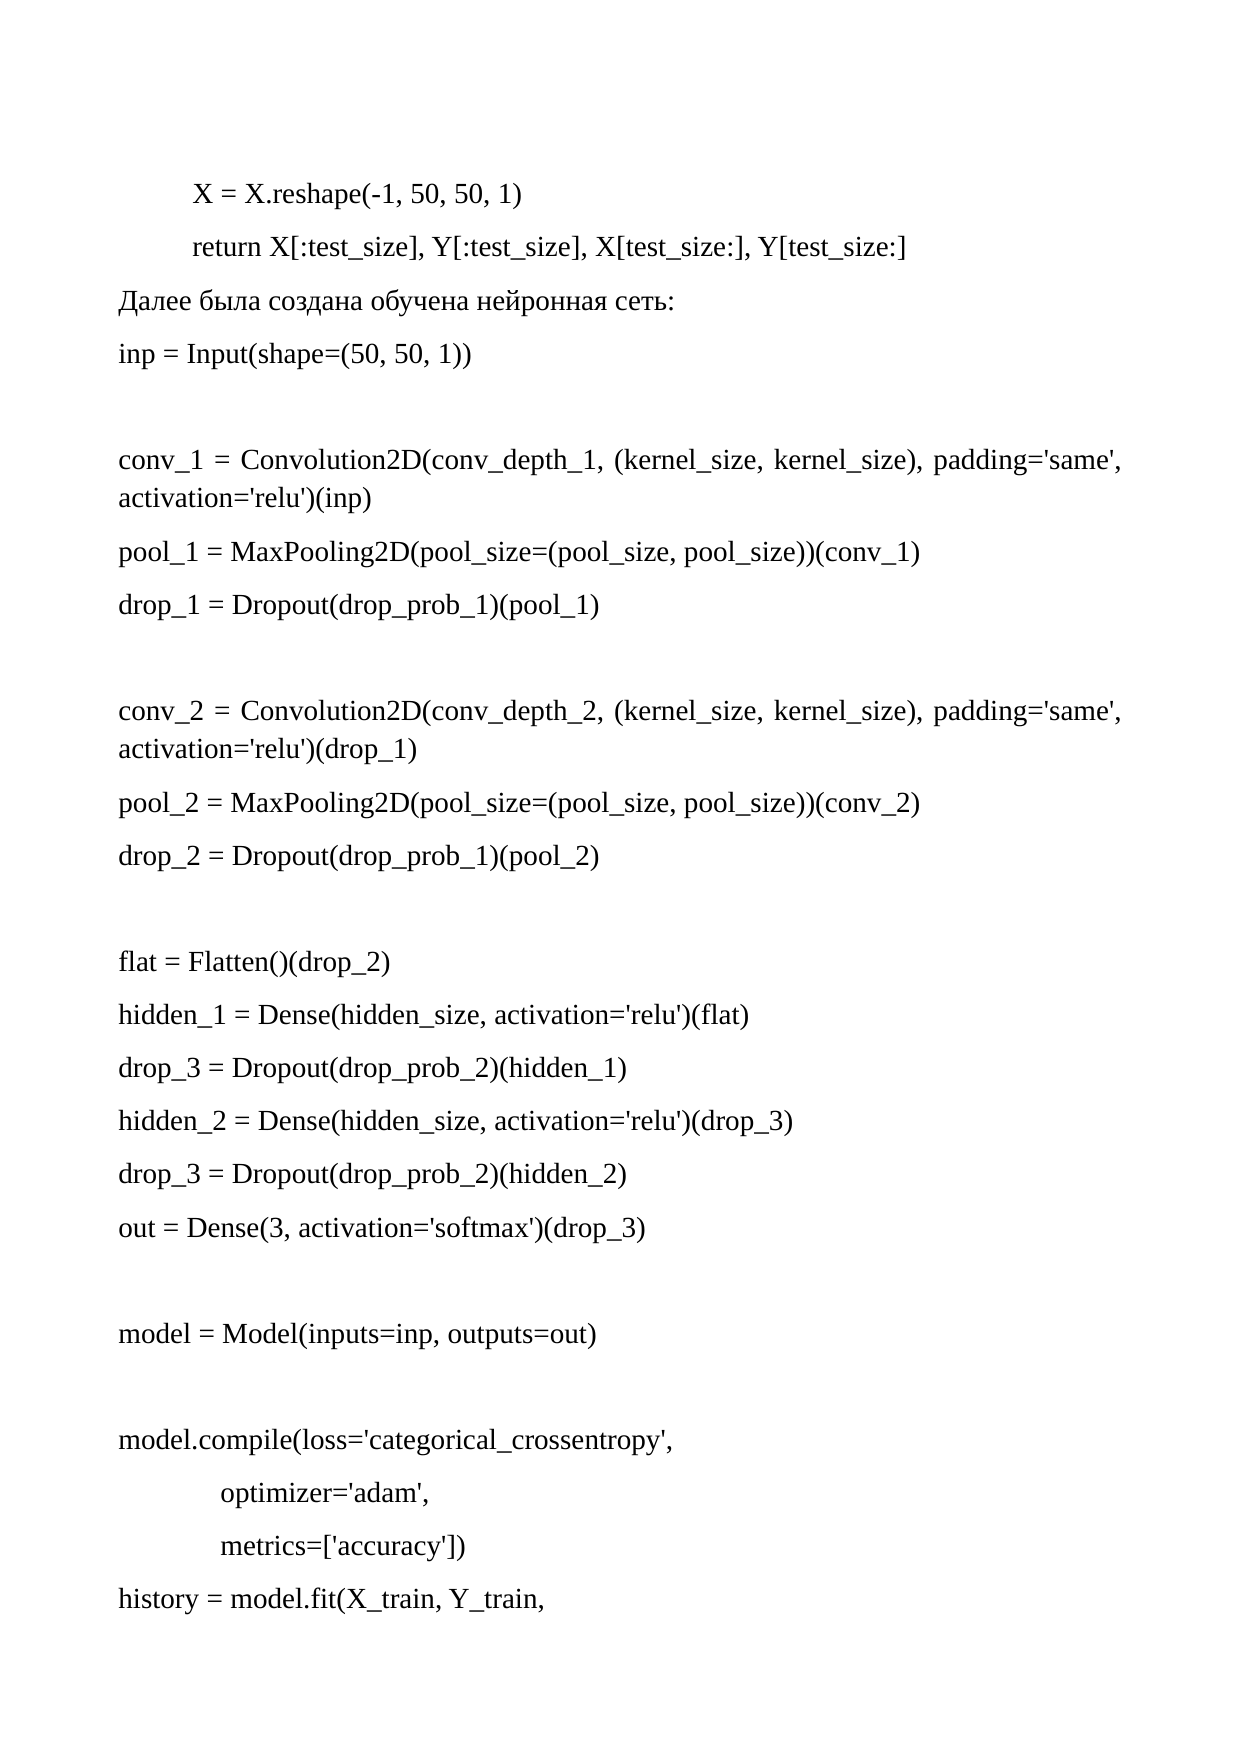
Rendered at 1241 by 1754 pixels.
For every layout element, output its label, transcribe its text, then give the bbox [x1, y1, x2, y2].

text pool_1 = MaxPooling2D(pool_size=(pool_size, pool_size))(conv_1) [118, 534, 1122, 567]
text drop_2 = Dropout(drop_prob_1)(pool_2) [118, 838, 1122, 871]
text X = X.reshape(-1, 50, 50, 1) [118, 176, 1122, 210]
text return X[:test_size], Y[:test_size], X[test_size:], Y[test_size:] [118, 229, 1122, 263]
text drop_1 = Dropout(drop_prob_1)(pool_1) [118, 587, 1122, 620]
text inp = Input(shape=(50, 50, 1)) [118, 336, 1122, 369]
text conv_2 = Convolution2D(conv_depth_2, (kernel_size, kernel_size), padding='same', activation='relu')(drop_1) [118, 693, 1122, 765]
text flat = Flatten()(drop_2) [118, 944, 1122, 978]
text history = model.fit(X_train, Y_train, [118, 1582, 1122, 1615]
text model.compile(loss='categorical_crossentropy', [118, 1422, 1122, 1456]
text drop_3 = Dropout(drop_prob_2)(hidden_2) [118, 1157, 1122, 1190]
text metrics=['accuracy']) [118, 1528, 1122, 1562]
text out = Dense(3, activation='softmax')(drop_3) [118, 1210, 1122, 1243]
text hidden_1 = Dense(hidden_size, activation='relu')(flat) [118, 997, 1122, 1031]
text hidden_2 = Dense(hidden_size, activation='relu')(drop_3) [118, 1103, 1122, 1137]
text optimizer='adam', [118, 1475, 1122, 1509]
text Далее была создана обучена нейронная сеть: [118, 283, 1122, 316]
text model = Model(inputs=inp, outputs=out) [118, 1316, 1122, 1349]
text pool_2 = MaxPooling2D(pool_size=(pool_size, pool_size))(conv_2) [118, 785, 1122, 818]
text drop_3 = Dropout(drop_prob_2)(hidden_1) [118, 1050, 1122, 1084]
text conv_1 = Convolution2D(conv_depth_1, (kernel_size, kernel_size), padding='same', activation='relu')(inp) [118, 442, 1122, 514]
